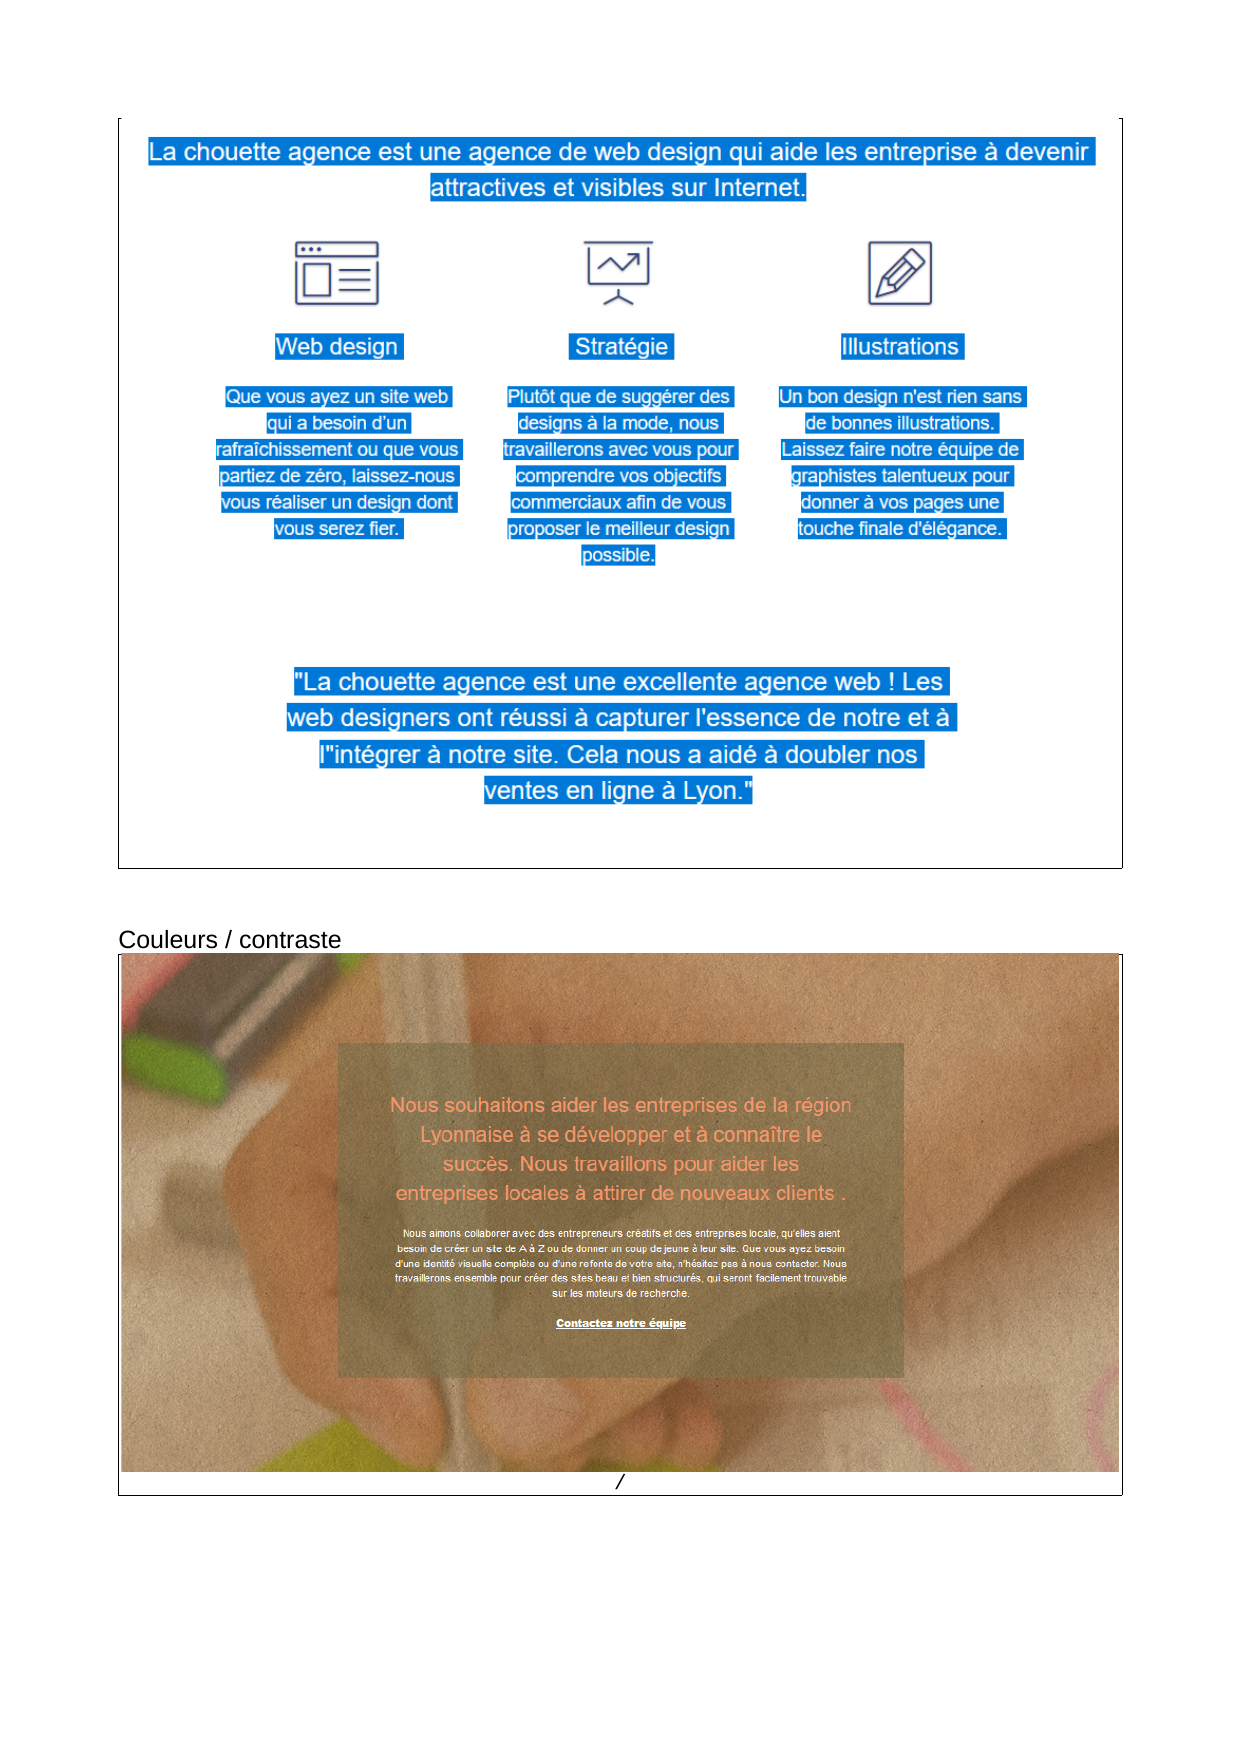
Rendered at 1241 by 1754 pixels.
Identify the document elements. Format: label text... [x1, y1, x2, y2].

picture [121, 953, 1119, 1472]
picture [121, 118, 1119, 818]
text / [119, 955, 1122, 1495]
text Couleurs / contraste [118, 925, 1122, 954]
